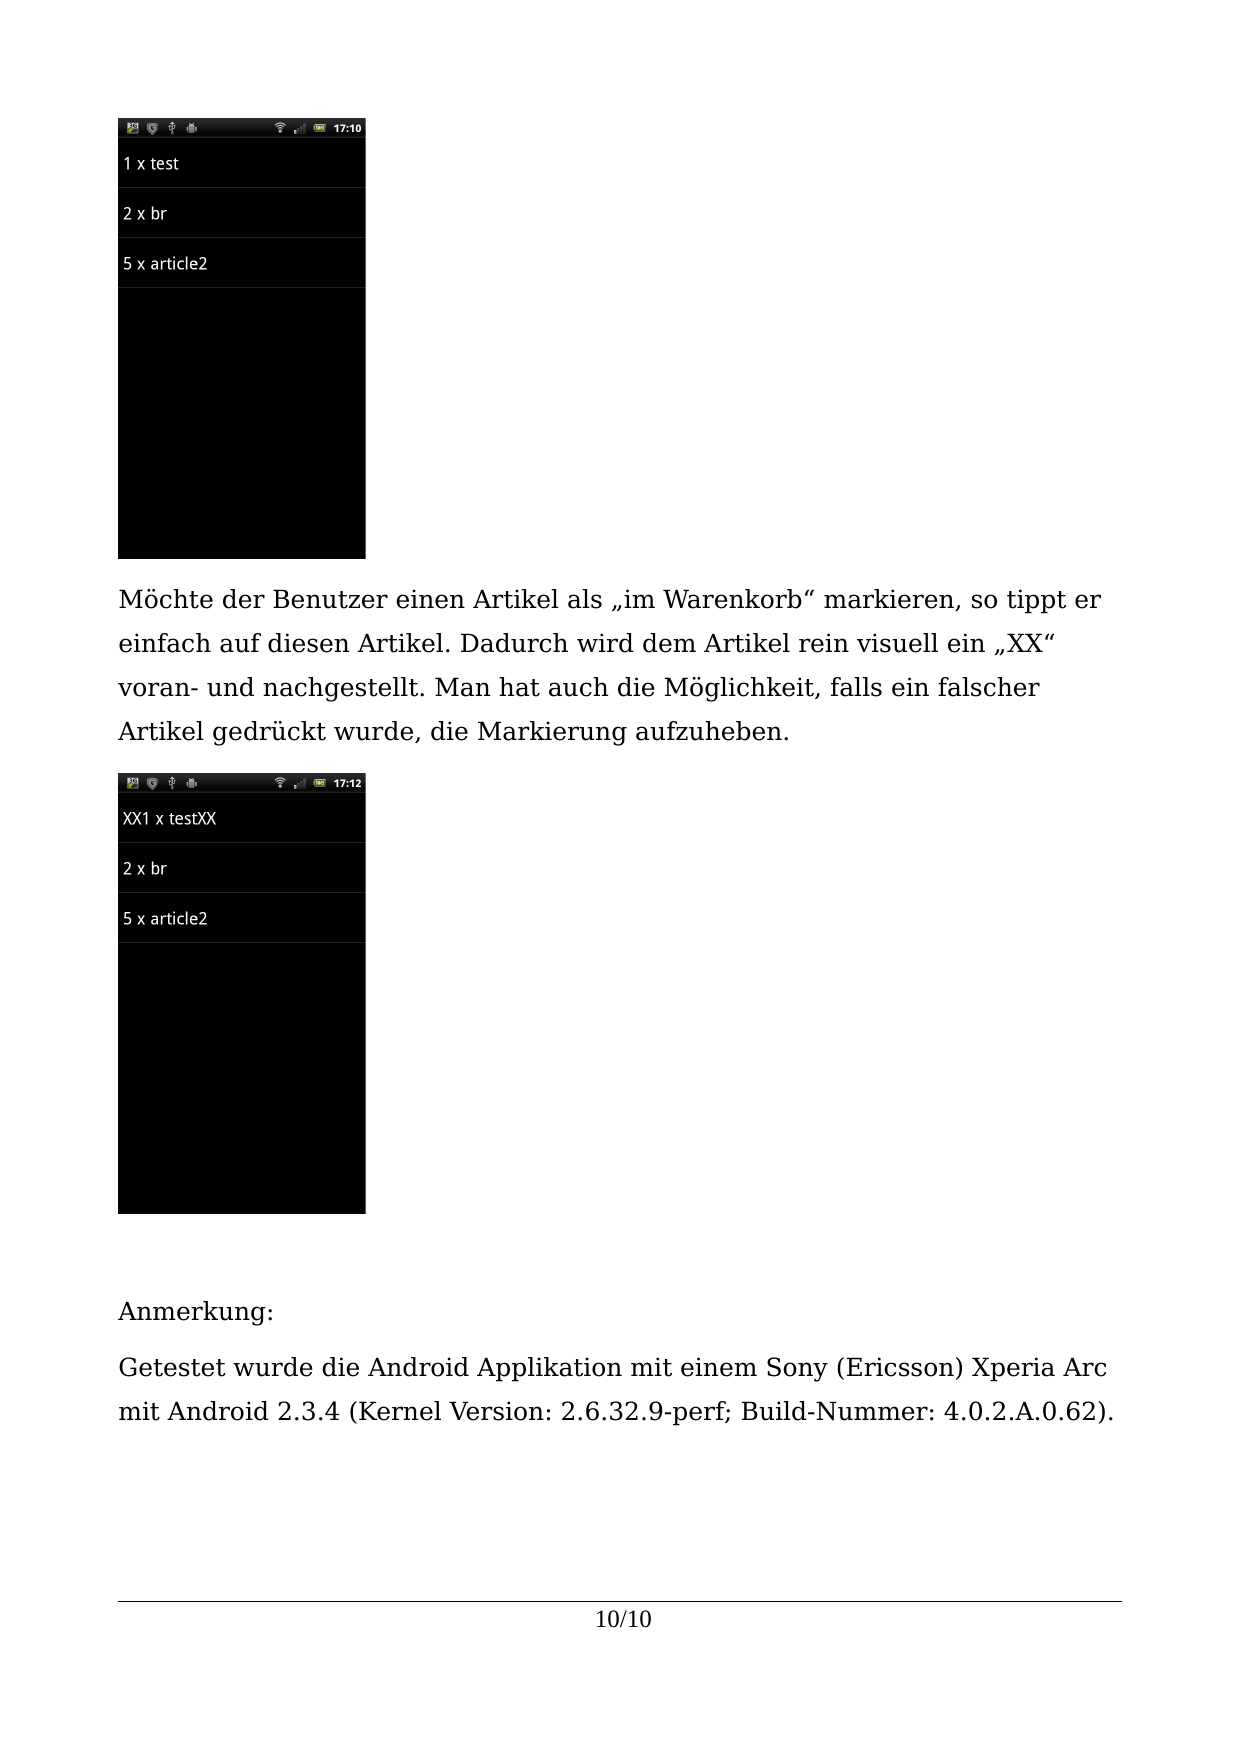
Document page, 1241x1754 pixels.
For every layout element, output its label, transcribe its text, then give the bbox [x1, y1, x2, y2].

text Getestet wurde die Android Applikation mit einem Sony (Ericsson) Xperia Arc mit Android 2.3.4 (Kernel Version: 2.6.32.9-perf; Build-Nummer: 4.0.2.A.0.62). [118, 1353, 1122, 1426]
picture [118, 118, 366, 559]
text Anmerkung: [118, 1297, 1122, 1326]
picture [118, 773, 366, 1214]
text Möchte der Benutzer einen Artikel als „im Warenkorb“ markieren, so tippt er einfach auf diesen Artikel. Dadurch wird dem Artikel rein visuell ein „XX“ voran- und nachgestellt. Man hat auch die Möglichkeit, falls ein falscher Artikel gedrückt wurde, die Markierung aufzuheben. [118, 586, 1122, 746]
